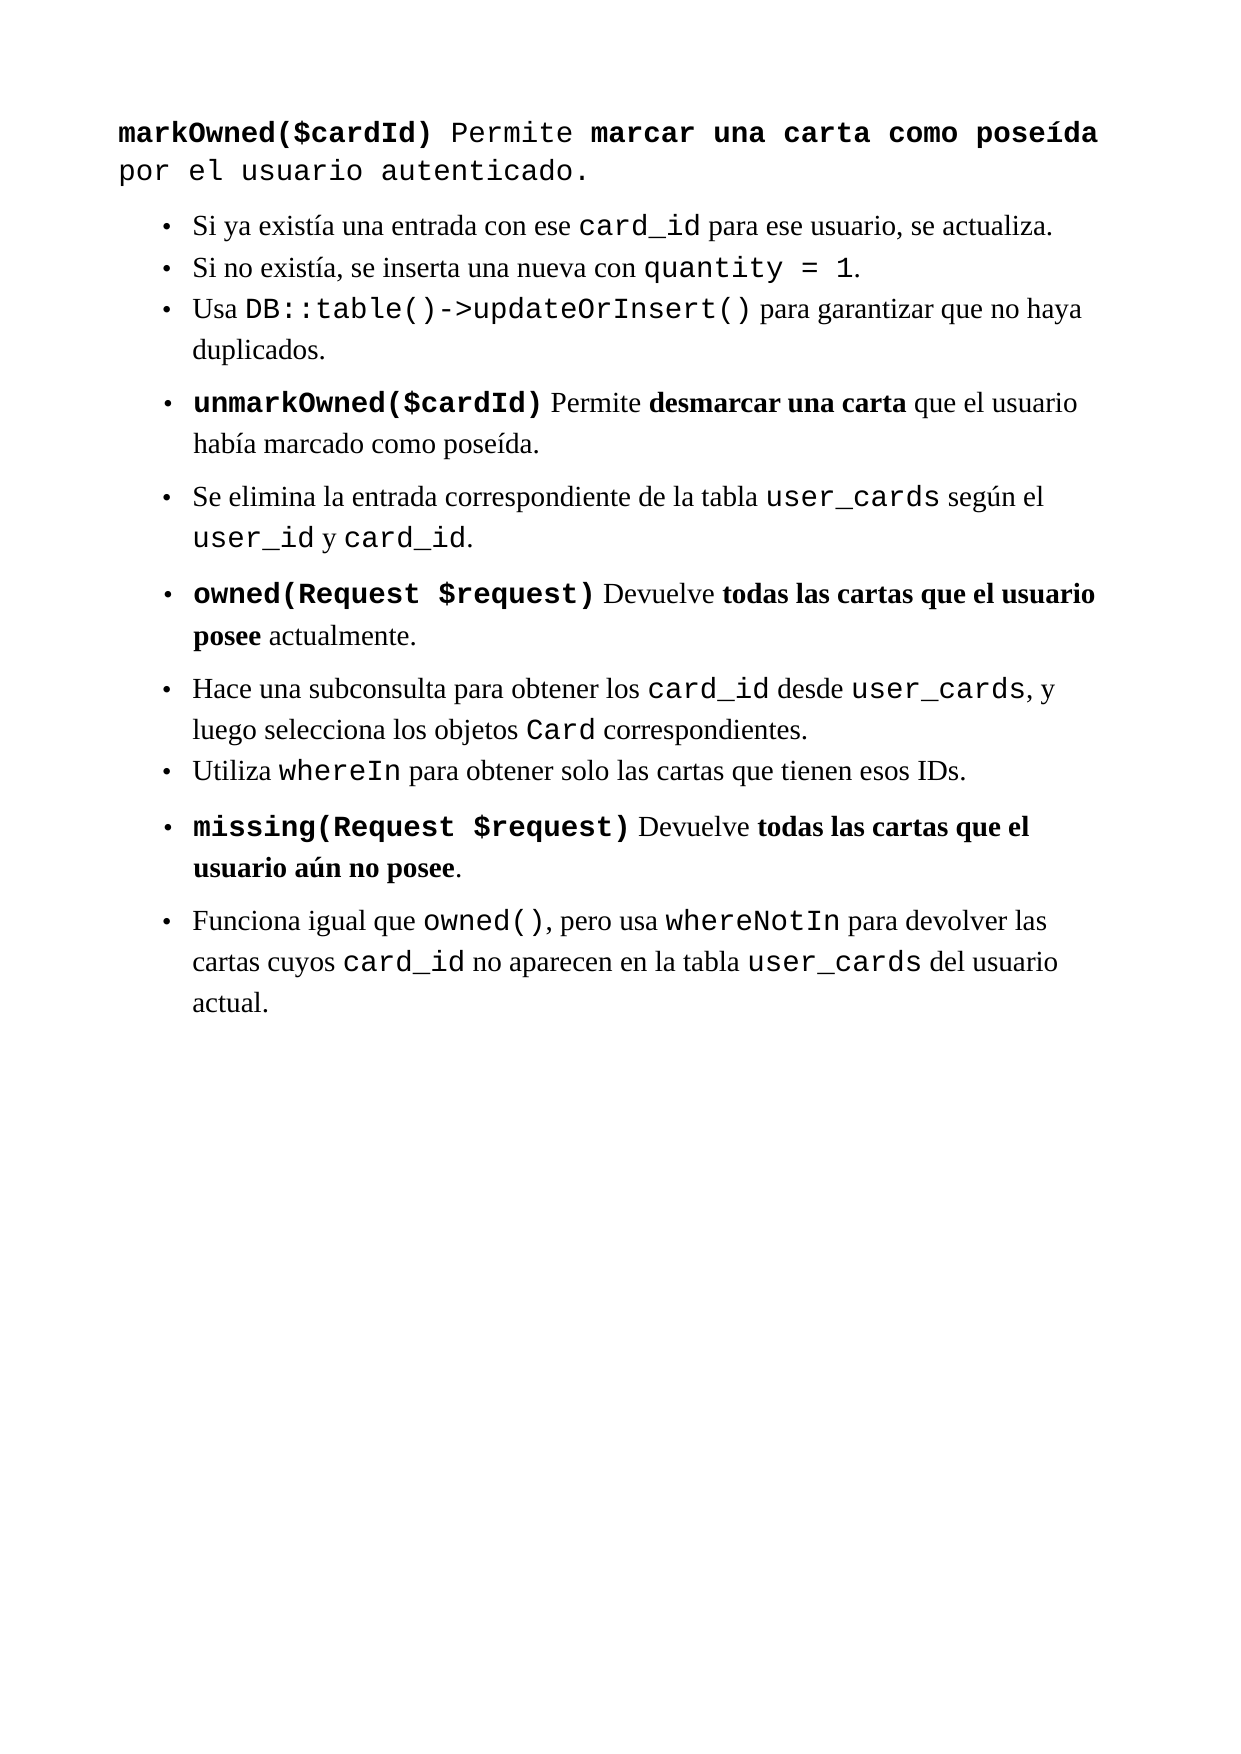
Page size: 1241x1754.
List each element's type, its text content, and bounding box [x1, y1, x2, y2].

list Si ya existía una entrada con ese card_id para ese usuario, se actualiza. [162, 208, 1122, 244]
list owned(Request $request) Devuelve todas las cartas que el usuario posee actualmente. [164, 577, 1122, 651]
text markOwned($cardId) Permite marcar una carta como poseída por el usuario autenticado. [118, 118, 1122, 189]
list Si no existía, se inserta una nueva con quantity = 1. [162, 250, 1122, 286]
list Hace una subconsulta para obtener los card_id desde user_cards, y luego selecciona los objetos Card correspondientes. [162, 671, 1122, 748]
list missing(Request $request) Devuelve todas las cartas que el usuario aún no posee. [164, 809, 1122, 884]
list Funciona igual que owned(), pero usa whereNotIn para devolver las cartas cuyos card_id no aparecen en la tabla user_cards del usuario actual. [162, 903, 1122, 1019]
list Usa DB::table()->updateOrInsert() para garantizar que no haya duplicados. [162, 291, 1122, 366]
list unmarkOwned($cardId) Permite desmarcar una carta que el usuario había marcado como poseída. [164, 385, 1122, 460]
list Utiliza whereIn para obtener solo las cartas que tienen esos IDs. [162, 753, 1122, 789]
list Se elimina la entrada correspondiente de la tabla user_cards según el user_id y card_id. [162, 479, 1122, 557]
